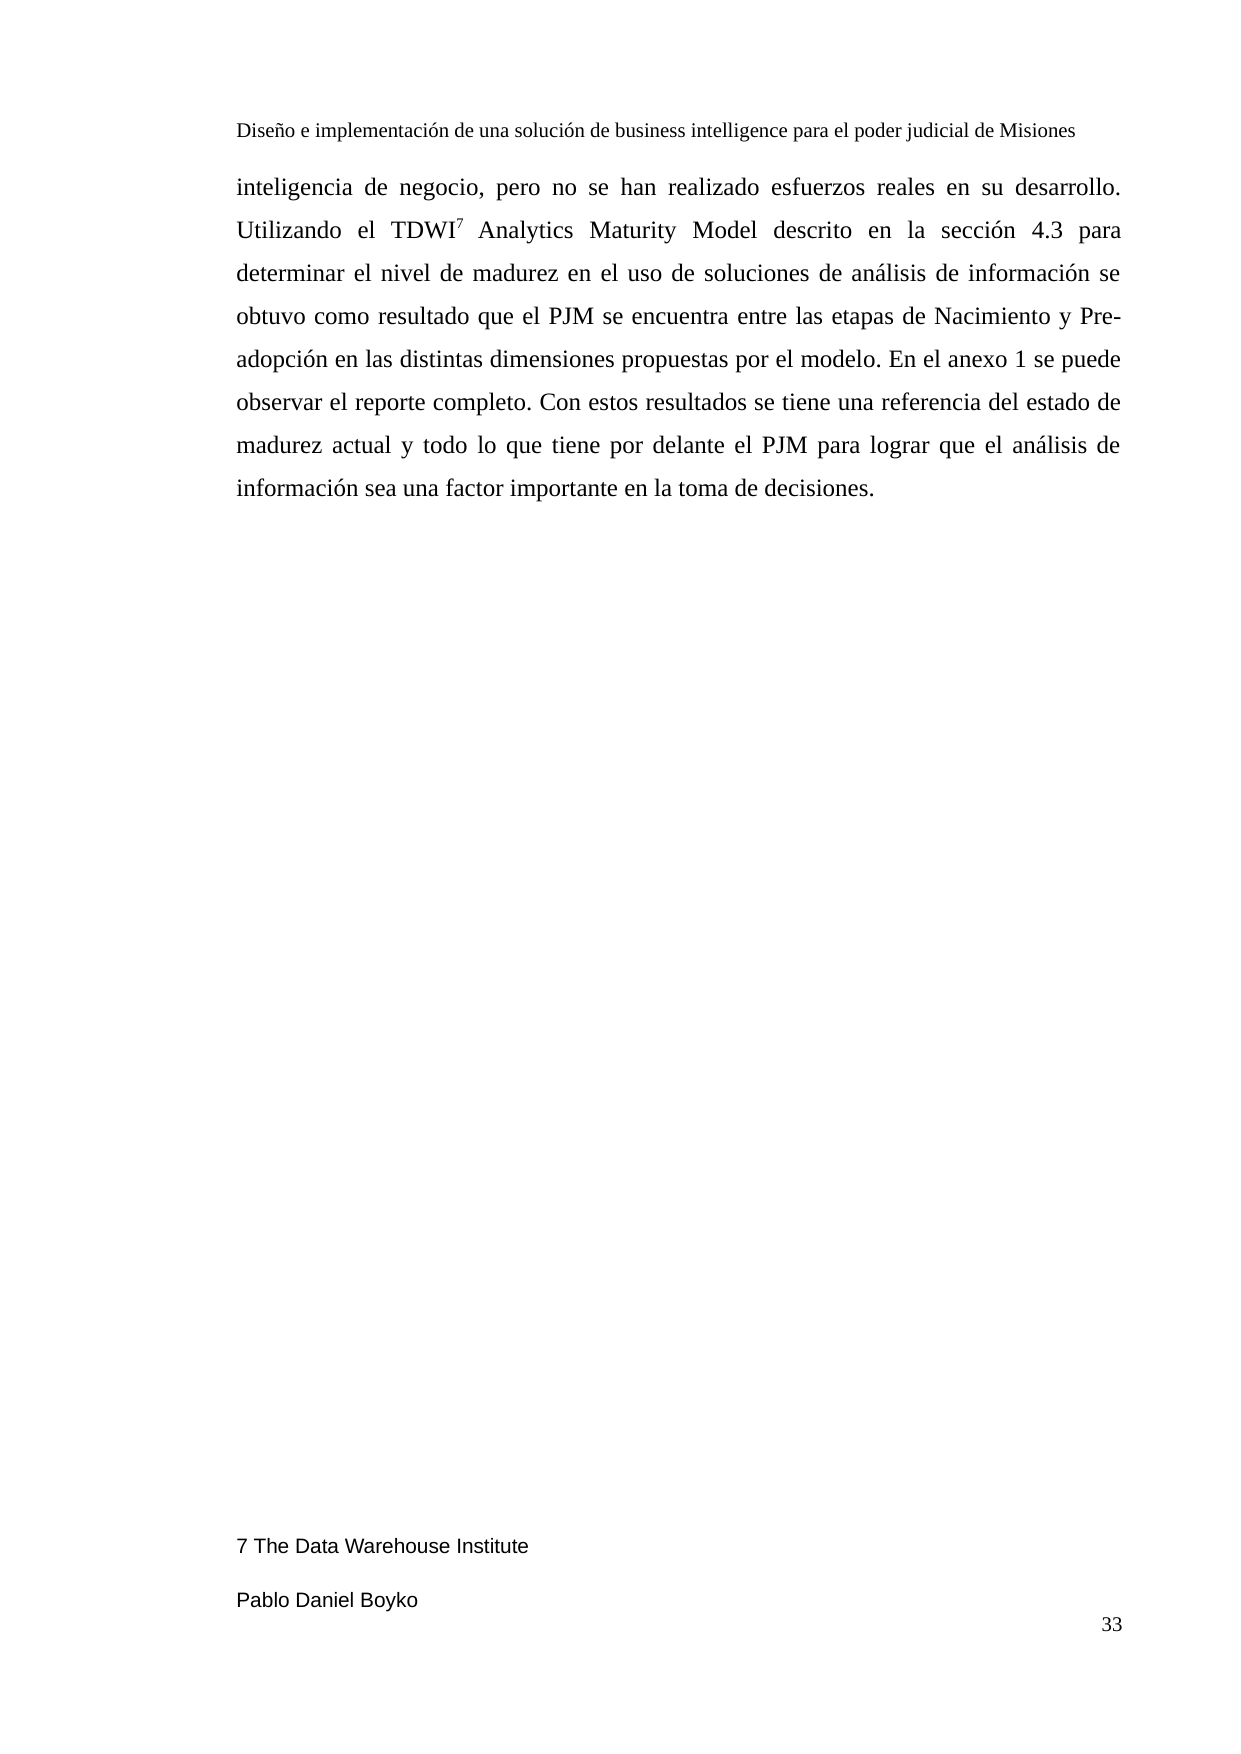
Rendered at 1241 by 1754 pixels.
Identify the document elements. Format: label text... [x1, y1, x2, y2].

text The Data Warehouse Institute [236, 1534, 1122, 1558]
text inteligencia de negocio, pero no se han realizado esfuerzos reales en su desarrollo. Utilizando el TDWI Analytics Maturity Model descrito en la sección 4.3 para determinar el nivel de madurez en el uso de soluciones de análisis de información se obtuvo como resultado que el PJM se encuentra entre las etapas de Nacimiento y Pre-adopción en las distintas dimensiones propuestas por el modelo. En el anexo 1 se puede observar el reporte completo. Con estos resultados se tiene una referencia del estado de madurez actual y todo lo que tiene por delante el PJM para lograr que el análisis de información sea una factor importante en la toma de decisiones. [236, 172, 1122, 502]
